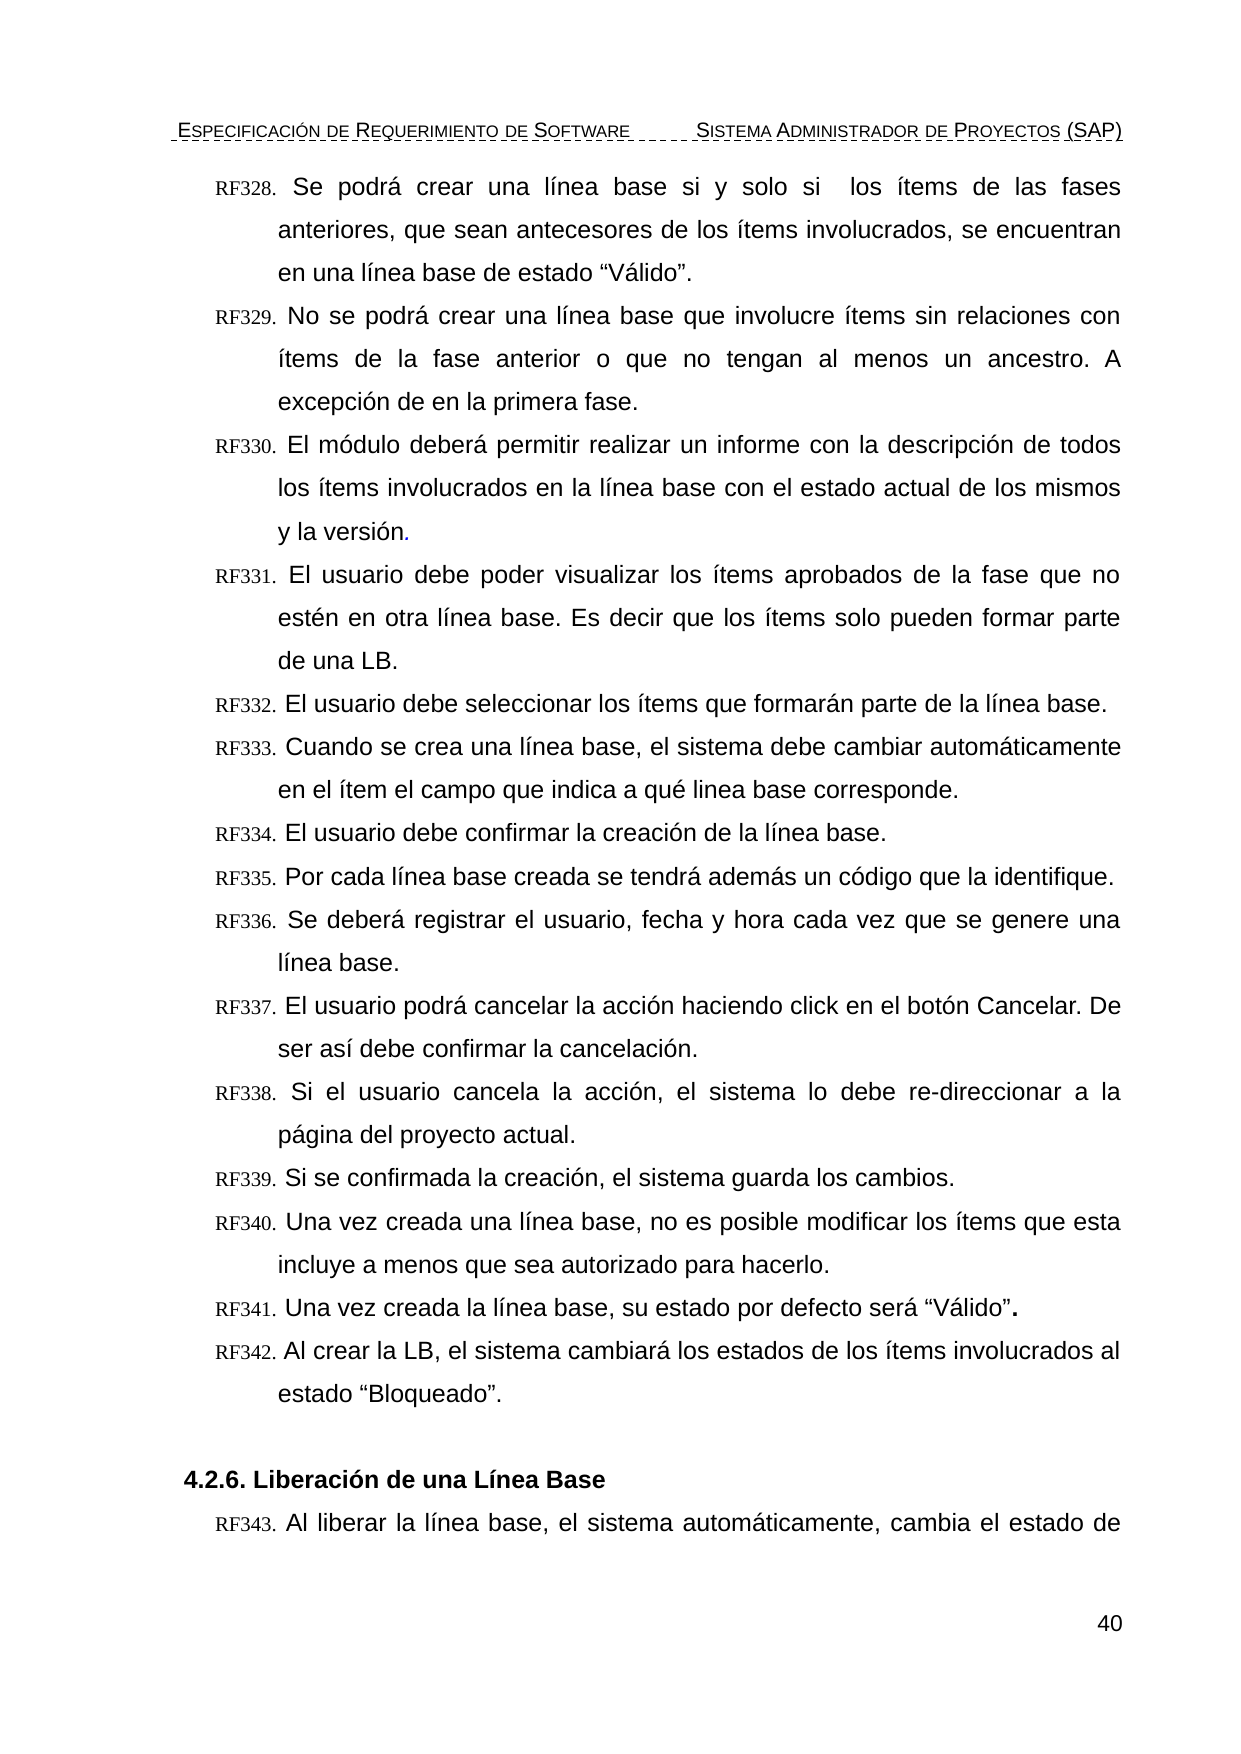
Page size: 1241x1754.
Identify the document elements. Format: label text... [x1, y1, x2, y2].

list El usuario debe seleccionar los ítems que formarán parte de la línea base. [215, 689, 1122, 718]
list El módulo deberá permitir realizar un informe con la descripción de todos los ítems involucrados en la línea base con el estado actual de los mismos y la versión. [215, 430, 1122, 545]
list No se podrá crear una línea base que involucre ítems sin relaciones con ítems de la fase anterior o que no tengan al menos un ancestro. A excepción de en la primera fase. [215, 301, 1122, 416]
list El usuario podrá cancelar la acción haciendo click en el botón Cancelar. De ser así debe confirmar la cancelación. [215, 991, 1122, 1063]
list Una vez creada una línea base, no es posible modificar los ítems que esta incluye a menos que sea autorizado para hacerlo. [215, 1207, 1122, 1278]
list Si se confirmada la creación, el sistema guarda los cambios. [215, 1163, 1122, 1192]
list El usuario debe confirmar la creación de la línea base. [215, 818, 1122, 847]
list Se podrá crear una línea base si y solo si los ítems de las fases anteriores, que sean antecesores de los ítems involucrados, se encuentran en una línea base de estado “Válido”. [215, 172, 1122, 287]
list Una vez creada la línea base, su estado por defecto será “Válido”. [215, 1293, 1122, 1322]
list Al liberar la línea base, el sistema automáticamente, cambia el estado de [215, 1508, 1122, 1537]
list Por cada línea base creada se tendrá además un código que la identifique. [215, 862, 1122, 890]
list 4.2.6. Liberación de una Línea Base [121, 1465, 1122, 1494]
list Al crear la LB, el sistema cambiará los estados de los ítems involucrados al estado “Bloqueado”. [215, 1336, 1122, 1408]
list Cuando se crea una línea base, el sistema debe cambiar automáticamente en el ítem el campo que indica a qué linea base corresponde. [215, 732, 1122, 804]
list El usuario debe poder visualizar los ítems aprobados de la fase que no estén en otra línea base. Es decir que los ítems solo pueden formar parte de una LB. [215, 560, 1122, 675]
list Si el usuario cancela la acción, el sistema lo debe re-direccionar a la página del proyecto actual. [215, 1077, 1122, 1149]
list Se deberá registrar el usuario, fecha y hora cada vez que se genere una línea base. [215, 905, 1122, 977]
